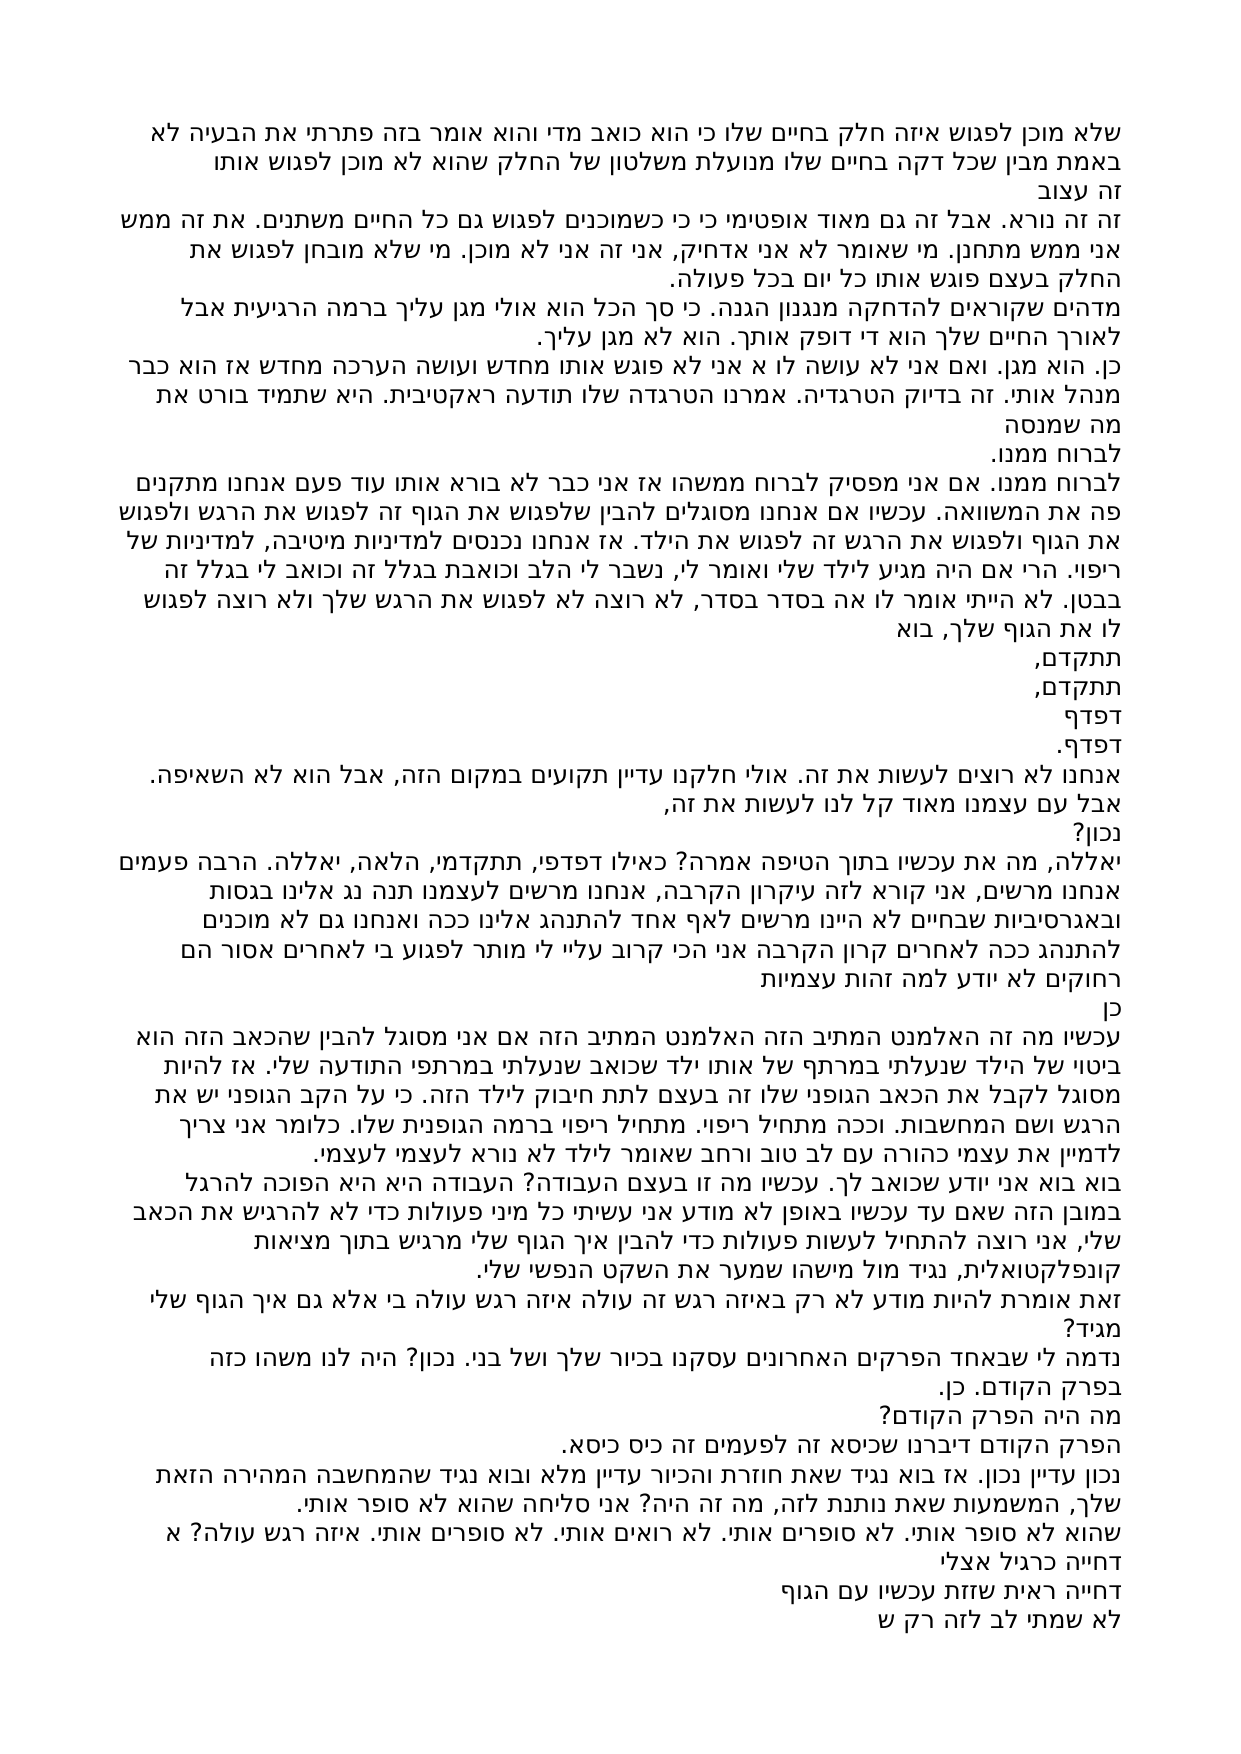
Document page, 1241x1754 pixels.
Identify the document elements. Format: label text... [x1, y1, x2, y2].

text נכון עדיין נכון. אז בוא נגיד שאת חוזרת והכיור עדיין מלא ובוא נגיד שהמחשבה המהירה הזאת שלך, המשמעות שאת נותנת לזה, מה זה היה? אני סליחה שהוא לא סופר אותי. [118, 1460, 1122, 1518]
text תתקדם, [118, 672, 1122, 701]
text לברוח ממנו. [118, 439, 1122, 468]
text כן [118, 993, 1122, 1022]
text מדהים שקוראים להדחקה מנגנון הגנה. כי סך הכל הוא אולי מגן עליך ברמה הרגיעית אבל לאורך החיים שלך הוא די דופק אותך. הוא לא מגן עליך. [118, 293, 1122, 351]
text הפרק הקודם דיברנו שכיסא זה לפעמים זה כיס כיסא. [118, 1431, 1122, 1460]
text בפרק הקודם. כן. [118, 1372, 1122, 1401]
text תתקדם, [118, 643, 1122, 672]
text זה עצוב [118, 176, 1122, 206]
text בוא בוא אני יודע שכואב לך. עכשיו מה זו בעצם העבודה? העבודה היא היא הפוכה להרגל במובן הזה שאם עד עכשיו באופן לא מודע אני עשיתי כל מיני פעולות כדי לא להרגיש את הכאב שלי, אני רוצה להתחיל לעשות פעולות כדי להבין איך הגוף שלי מרגיש בתוך מציאות קונפלקטואלית, נגיד מול מישהו שמער את השקט הנפשי שלי. [118, 1168, 1122, 1285]
text ולעד הם יחזיקו אסטרטגיות שדופקות אותם. כי הם לא מוכנים לפגוש מה שהוא אומר לא אני לא רוצה לפגוש את זה תן לי לנהל את החיים שלי בשקט אבל האמת היא שאם אני לא מוכן לפגוש משהו זה מכתיב את כל החיים שלי זה באמת משפט שבא לי לצעוק אותו 6000 פעם מי שלא מוכן לפגוש איזה חלק בחיים שלו כי הוא כואב מדי והוא אומר בזה פתרתי את הבעיה לא באמת מבין שכל דקה בחיים שלו מנועלת משלטון של החלק שהוא לא מוכן לפגוש אותו [118, 118, 1122, 176]
text זה זה נורא. אבל זה גם מאוד אופטימי כי כי כשמוכנים לפגוש גם כל החיים משתנים. את זה ממש אני ממש מתחנן. מי שאומר לא אני אדחיק, אני זה אני לא מוכן. מי שלא מובחן לפגוש את החלק בעצם פוגש אותו כל יום בכל פעולה. [118, 206, 1122, 293]
text דפדף. [118, 731, 1122, 760]
text כן. הוא מגן. ואם אני לא עושה לו א אני לא פוגש אותו מחדש ועושה הערכה מחדש אז הוא כבר מנהל אותי. זה בדיוק הטרגדיה. אמרנו הטרגדה שלו תודעה ראקטיבית. היא שתמיד בורט את מה שמנסה [118, 351, 1122, 439]
text אבל עם עצמנו מאוד קל לנו לעשות את זה, [118, 789, 1122, 818]
text מה היה הפרק הקודם? [118, 1401, 1122, 1431]
text נכון? [118, 818, 1122, 847]
text אנחנו לא רוצים לעשות את זה. אולי חלקנו עדיין תקועים במקום הזה, אבל הוא לא השאיפה. [118, 760, 1122, 789]
text דפדף [118, 701, 1122, 731]
text יאללה, מה את עכשיו בתוך הטיפה אמרה? כאילו דפדפי, תתקדמי, הלאה, יאללה. הרבה פעמים אנחנו מרשים, אני קורא לזה עיקרון הקרבה, אנחנו מרשים לעצמנו תנה נג אלינו בגסות ובאגרסיביות שבחיים לא היינו מרשים לאף אחד להתנהג אלינו ככה ואנחנו גם לא מוכנים להתנהג ככה לאחרים קרון הקרבה אני הכי קרוב עליי לי מותר לפגוע בי לאחרים אסור הם רחוקים לא יודע למה זהות עצמיות [118, 847, 1122, 993]
text לברוח ממנו. אם אני מפסיק לברוח ממשהו אז אני כבר לא בורא אותו עוד פעם אנחנו מתקנים פה את המשוואה. עכשיו אם אנחנו מסוגלים להבין שלפגוש את הגוף זה לפגוש את הרגש ולפגוש את הגוף ולפגוש את הרגש זה לפגוש את הילד. אז אנחנו נכנסים למדיניות מיטיבה, למדיניות של ריפוי. הרי אם היה מגיע לילד שלי ואומר לי, נשבר לי הלב וכואבת בגלל זה וכואב לי בגלל זה בבטן. לא הייתי אומר לו אה בסדר בסדר, לא רוצה לא לפגוש את הרגש שלך ולא רוצה לפגוש לו את הגוף שלך, בוא [118, 468, 1122, 643]
text נדמה לי שבאחד הפרקים האחרונים עסקנו בכיור שלך ושל בני. נכון? היה לנו משהו כזה [118, 1343, 1122, 1372]
text שהוא לא סופר אותי. לא סופרים אותי. לא רואים אותי. לא סופרים אותי. איזה רגש עולה? א דחייה כרגיל אצלי [118, 1518, 1122, 1576]
text עכשיו מה זה האלמנט המתיב הזה האלמנט המתיב הזה אם אני מסוגל להבין שהכאב הזה הוא ביטוי של הילד שנעלתי במרתף של אותו ילד שכואב שנעלתי במרתפי התודעה שלי. אז להיות מסוגל לקבל את הכאב הגופני שלו זה בעצם לתת חיבוק לילד הזה. כי על הקב הגופני יש את הרגש ושם המחשבות. וככה מתחיל ריפוי. מתחיל ריפוי ברמה הגופנית שלו. כלומר אני צריך לדמיין את עצמי כהורה עם לב טוב ורחב שאומר לילד לא נורא לעצמי לעצמי. [118, 1022, 1122, 1168]
text זאת אומרת להיות מודע לא רק באיזה רגש זה עולה איזה רגש עולה בי אלא גם איך הגוף שלי מגיד? [118, 1285, 1122, 1343]
text דחייה ראית שזזת עכשיו עם הגוף [118, 1576, 1122, 1606]
text לא שמתי לב לזה רק ש [118, 1606, 1122, 1635]
